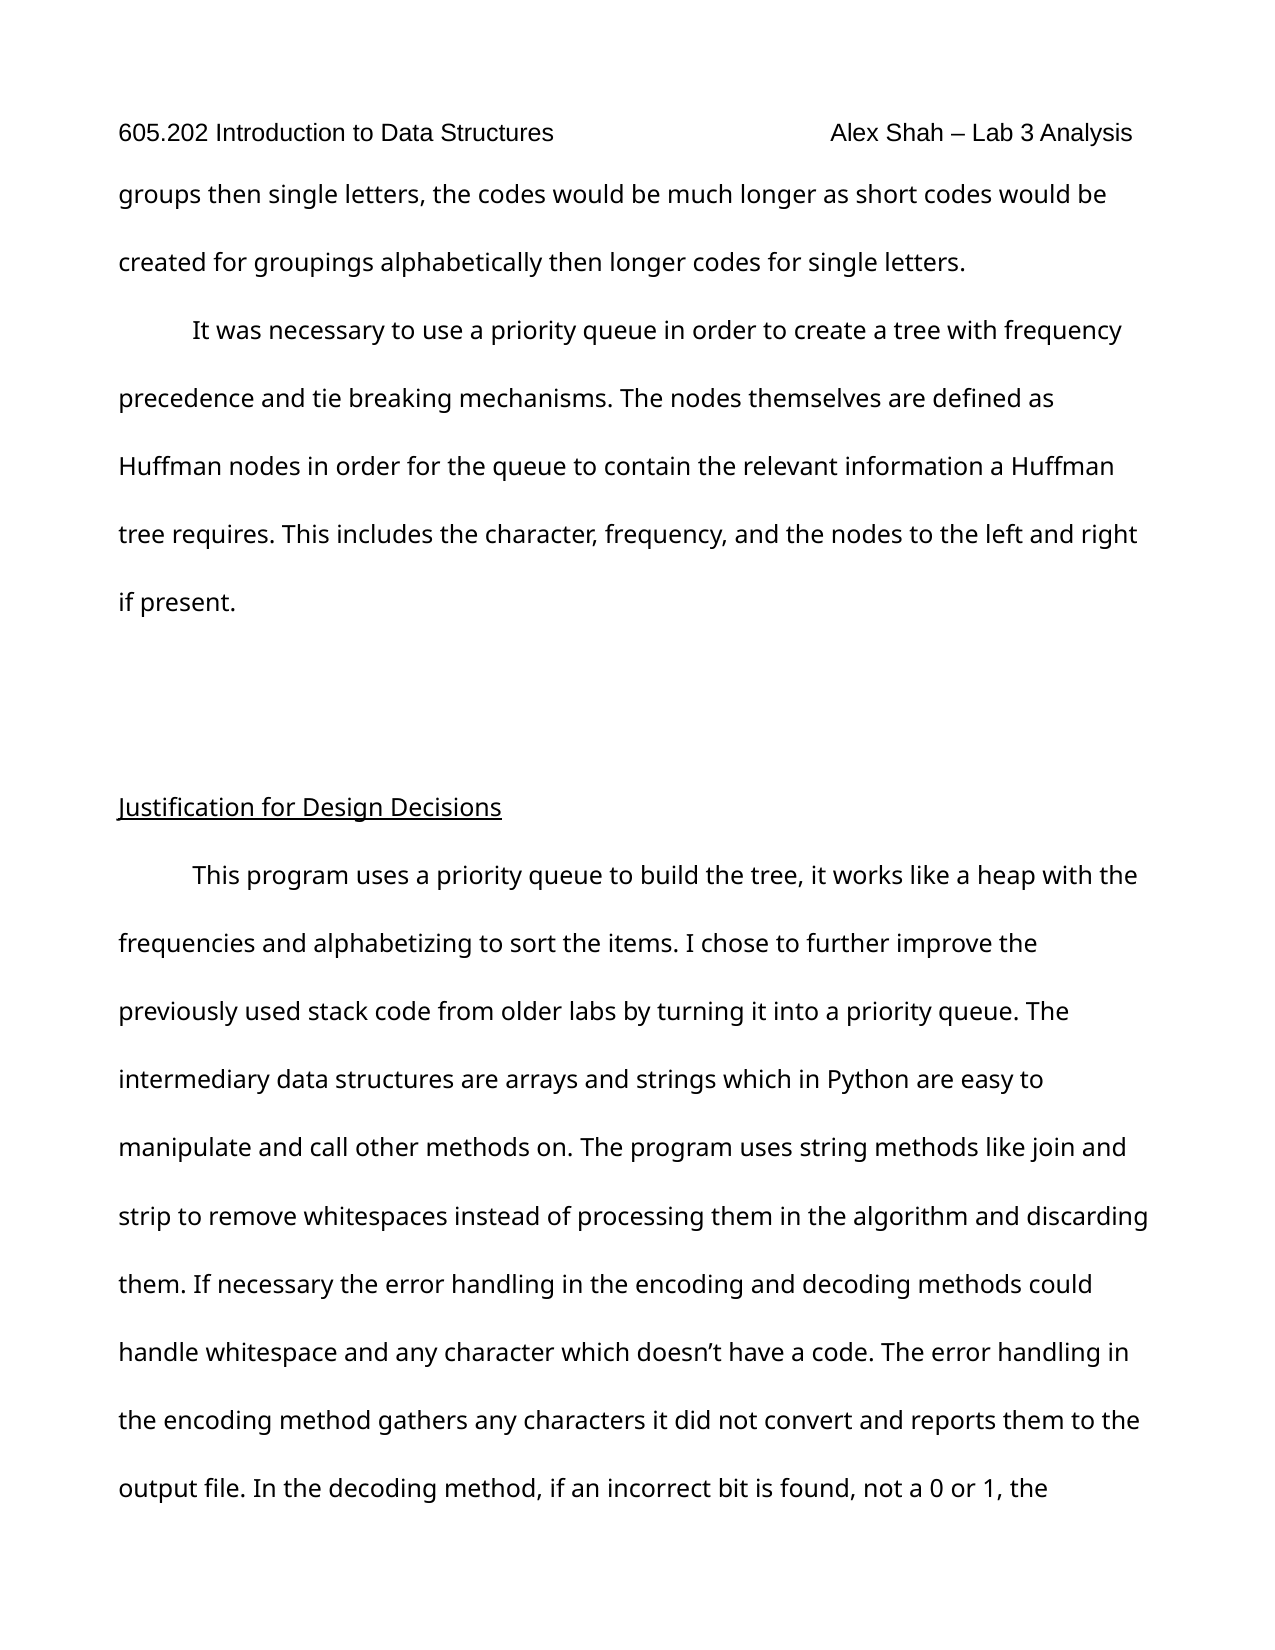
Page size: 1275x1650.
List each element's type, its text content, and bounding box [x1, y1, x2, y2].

text Justification for Design Decisions [118, 789, 1157, 823]
text It was necessary to use a priority queue in order to create a tree with frequency precedence and tie breaking mechanisms. The nodes themselves are defined as Huffman nodes in order for the queue to contain the relevant information a Huffman tree requires. This includes the character, frequency, and the nodes to the left and right if present. [118, 313, 1157, 619]
text groups then single letters, the codes would be much longer as short codes would be created for groupings alphabetically then longer codes for single letters. [118, 176, 1157, 278]
text This program uses a priority queue to build the tree, it works like a heap with the frequencies and alphabetizing to sort the items. I chose to further improve the previously used stack code from older labs by turning it into a priority queue. The intermediary data structures are arrays and strings which in Python are easy to manipulate and call other methods on. The program uses string methods like join and strip to remove whitespaces instead of processing them in the algorithm and discarding them. If necessary the error handling in the encoding and decoding methods could handle whitespace and any character which doesn’t have a code. The error handling in the encoding method gathers any characters it did not convert and reports them to the output file. In the decoding method, if an incorrect bit is found, not a 0 or 1, the [118, 858, 1157, 1505]
